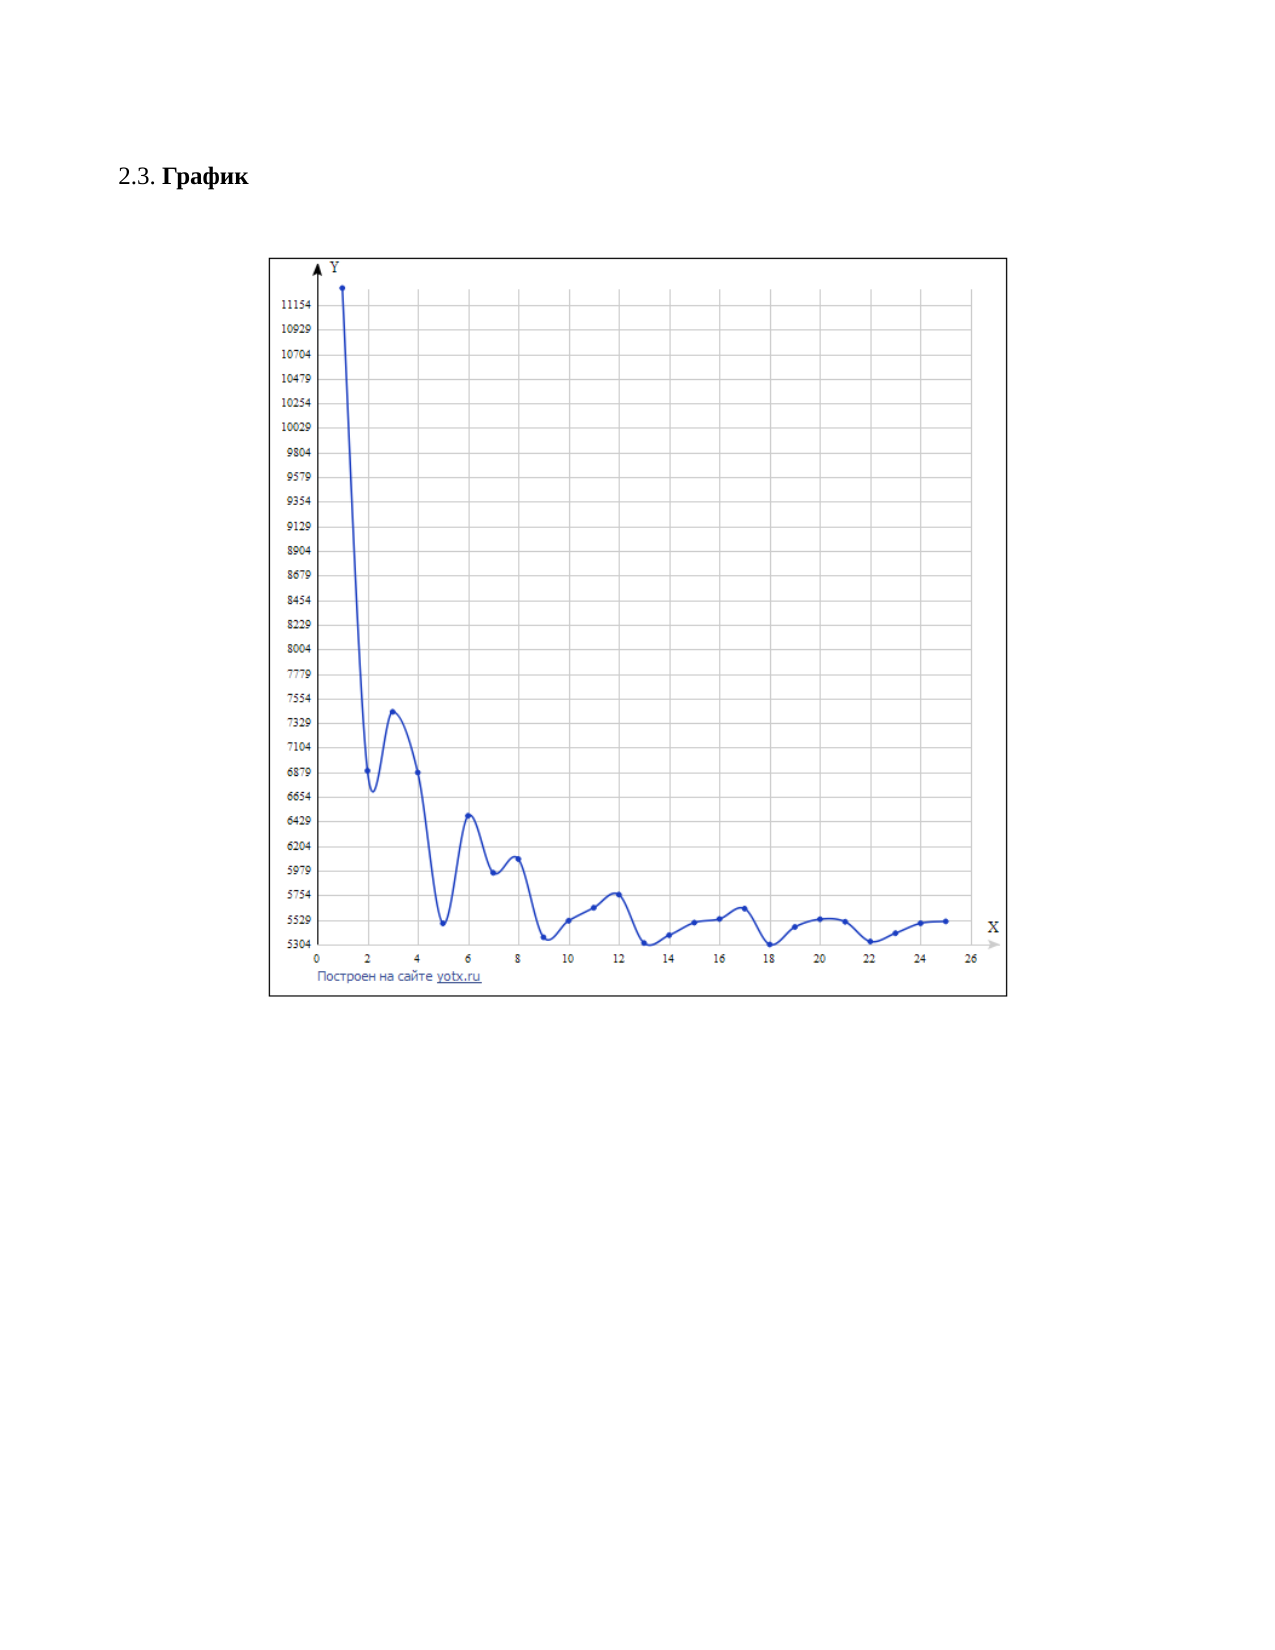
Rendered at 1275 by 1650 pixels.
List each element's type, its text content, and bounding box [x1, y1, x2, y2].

picture [258, 247, 1017, 1010]
text 2.3. График [118, 161, 1157, 190]
